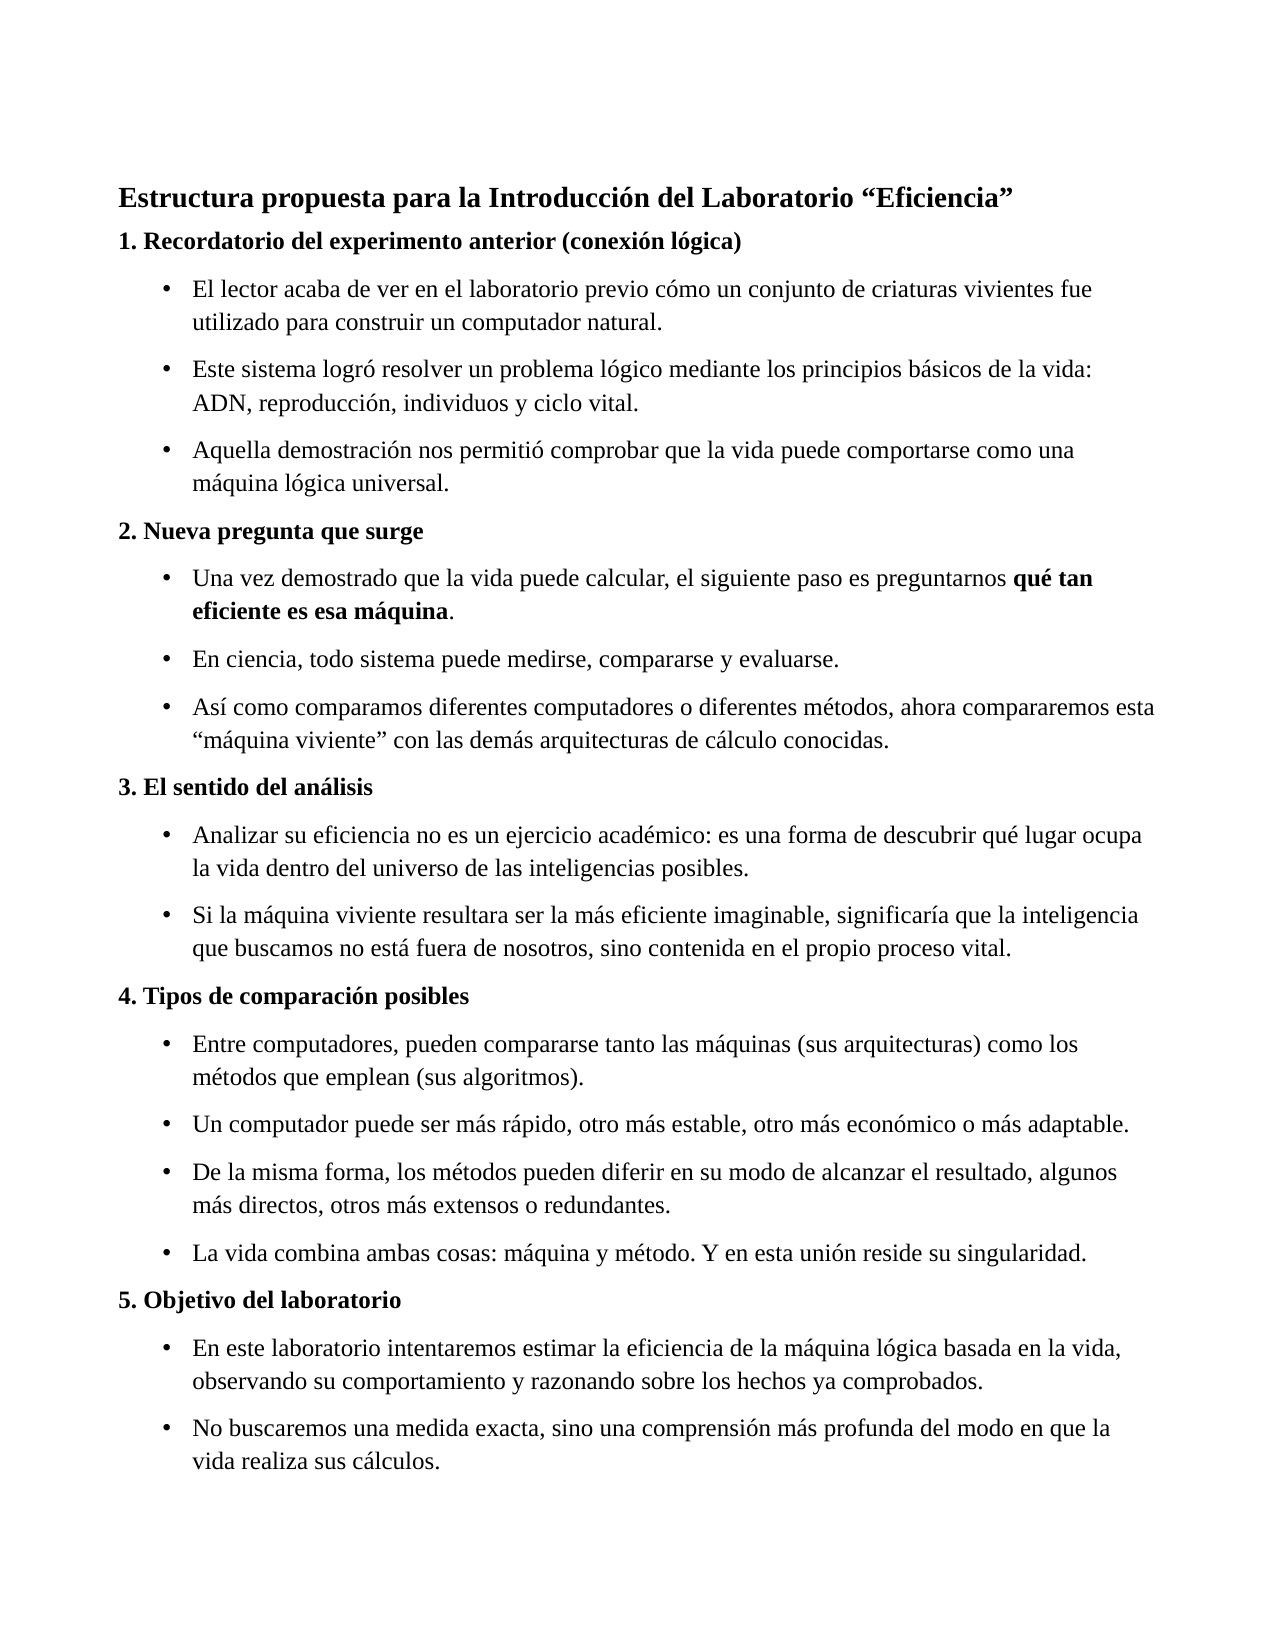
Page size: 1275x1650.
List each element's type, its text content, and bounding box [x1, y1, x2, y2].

list De la misma forma, los métodos pueden diferir en su modo de alcanzar el resultado, algunos más directos, otros más extensos o redundantes. [162, 1157, 1157, 1219]
list No buscaremos una medida exacta, sino una comprensión más profunda del modo en que la vida realiza sus cálculos. [162, 1413, 1157, 1475]
list En ciencia, todo sistema puede medirse, compararse y evaluarse. [162, 644, 1157, 673]
text 2. Nueva pregunta que surge [118, 516, 1157, 544]
list Aquella demostración nos permitió comprobar que la vida puede comportarse como una máquina lógica universal. [162, 435, 1157, 497]
list Analizar su eficiencia no es un ejercicio académico: es una forma de descubrir qué lugar ocupa la vida dentro del universo de las inteligencias posibles. [162, 820, 1157, 882]
subtitle Estructura propuesta para la Introducción del Laboratorio “Eficiencia” [118, 180, 1157, 214]
list Un computador puede ser más rápido, otro más estable, otro más económico o más adaptable. [162, 1109, 1157, 1138]
text 3. El sentido del análisis [118, 772, 1157, 801]
list El lector acaba de ver en el laboratorio previo cómo un conjunto de criaturas vivientes fue utilizado para construir un computador natural. [162, 274, 1157, 336]
text 4. Tipos de comparación posibles [118, 981, 1157, 1010]
list Una vez demostrado que la vida puede calcular, el siguiente paso es preguntarnos qué tan eficiente es esa máquina. [162, 563, 1157, 625]
list Si la máquina viviente resultara ser la más eficiente imaginable, significaría que la inteligencia que buscamos no está fuera de nosotros, sino contenida en el propio proceso vital. [162, 901, 1157, 962]
list La vida combina ambas cosas: máquina y método. Y en esta unión reside su singularidad. [162, 1238, 1157, 1266]
text 1. Recordatorio del experimento anterior (conexión lógica) [118, 226, 1157, 255]
list Entre computadores, pueden compararse tanto las máquinas (sus arquitecturas) como los métodos que emplean (sus algoritmos). [162, 1029, 1157, 1091]
list Así como comparamos diferentes computadores o diferentes métodos, ahora compararemos esta “máquina viviente” con las demás arquitecturas de cálculo conocidas. [162, 692, 1157, 753]
text 5. Objetivo del laboratorio [118, 1285, 1157, 1314]
list En este laboratorio intentaremos estimar la eficiencia de la máquina lógica basada en la vida, observando su comportamiento y razonando sobre los hechos ya comprobados. [162, 1333, 1157, 1394]
list Este sistema logró resolver un problema lógico mediante los principios básicos de la vida: ADN, reproducción, individuos y ciclo vital. [162, 354, 1157, 416]
